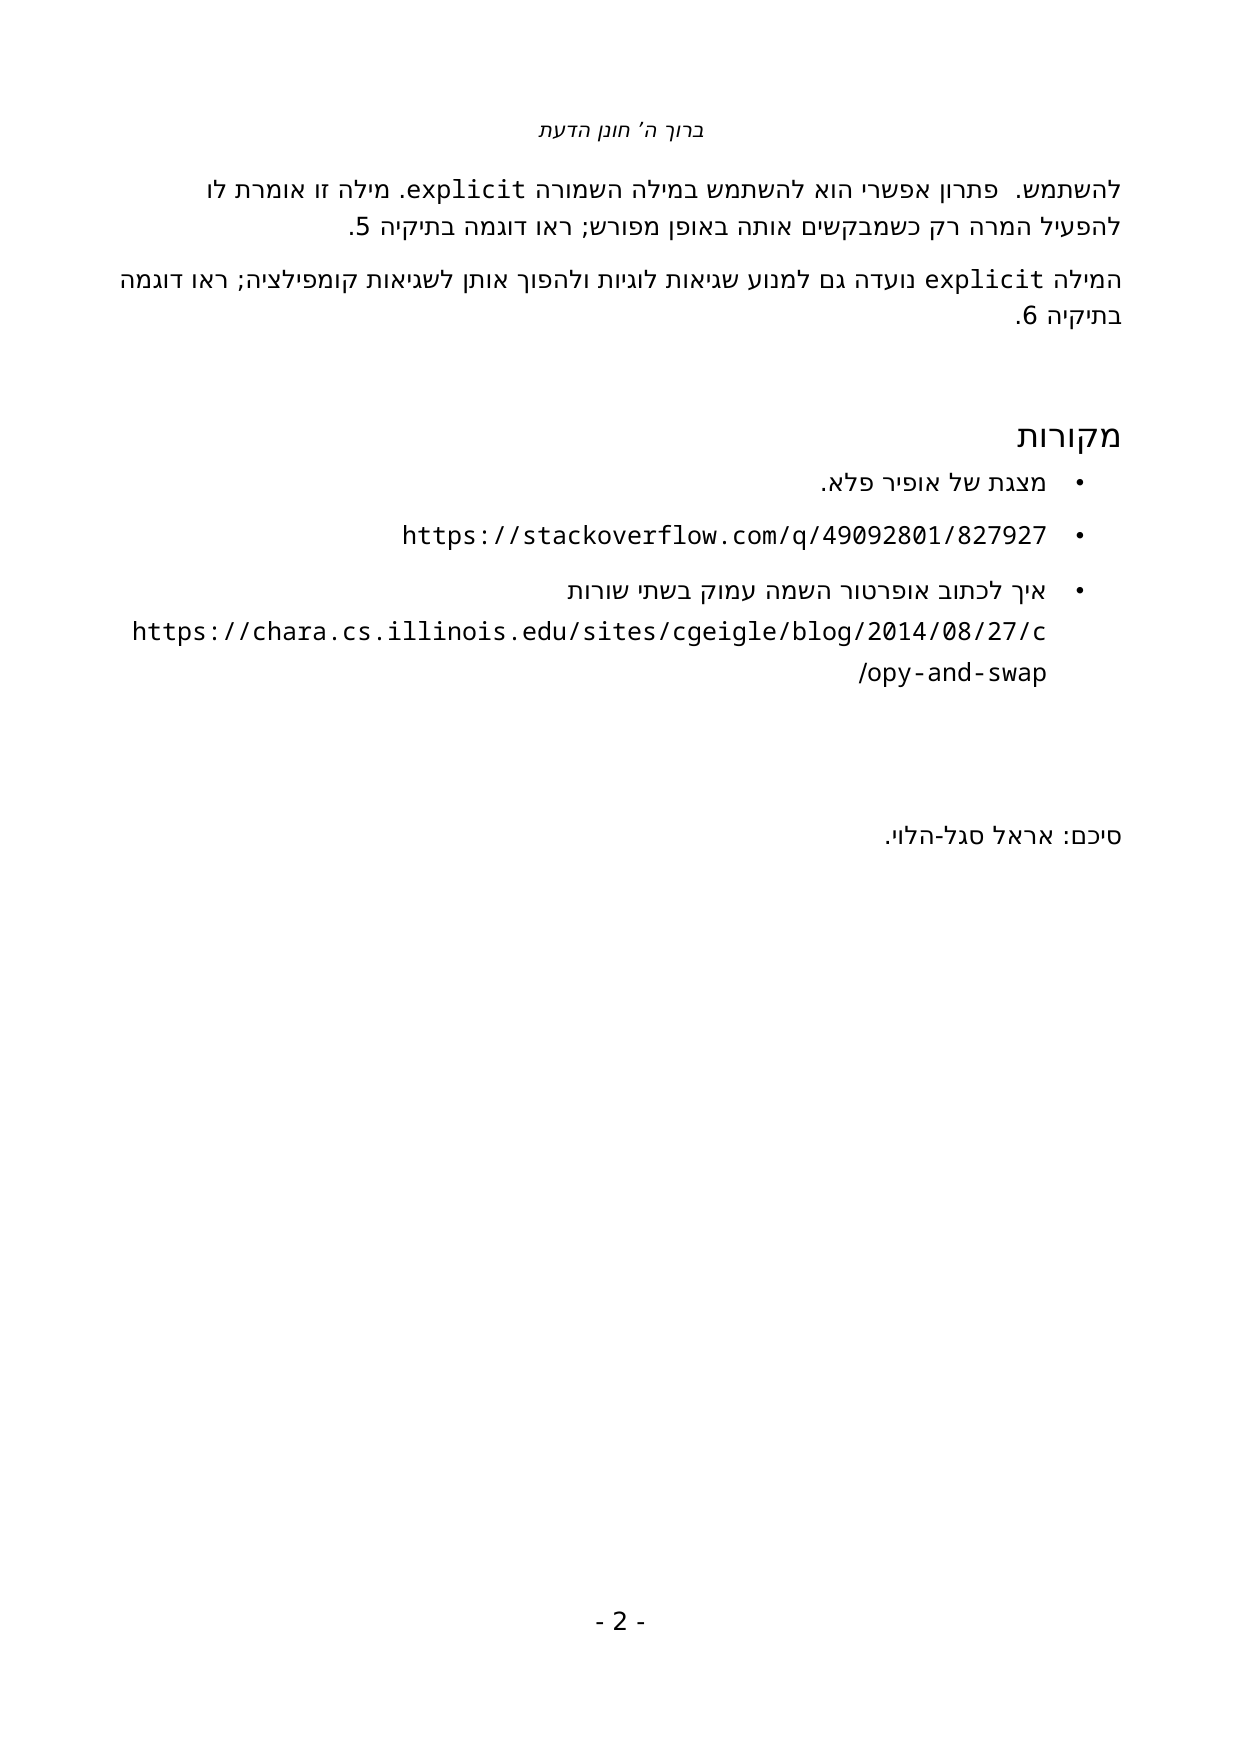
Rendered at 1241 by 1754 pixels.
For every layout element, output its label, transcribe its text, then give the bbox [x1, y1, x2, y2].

list איך לכתוב אופרטור השמה עמוק בשתי שורות https://chara.cs.illinois.edu/sites/cgeigle/blog/2014/08/27/copy-and-swap/ [118, 573, 1084, 689]
list https://stackoverflow.com/q/49092801/827927 [118, 518, 1084, 552]
text המילה explicit נועדה גם למנוע שגיאות לוגיות ולהפוך אותן לשגיאות קומפילציה; ראו דוגמה בתיקיה 6. [118, 261, 1122, 330]
list מצגת של אופיר פלא. [118, 468, 1084, 497]
text סיכם: אראל סגל-הלוי. [118, 821, 1122, 850]
text האם אפשר לשים גם בנאי המרה וגם אופרטור המרה? -- אפשר, אבל זה עלול לבלבל את הקומפיילר, כי במקרים מסויימים יהיו לו שתי דרכים לבצע המרה והוא לא יידע באיזו מהן להשתמש. פתרון אפשרי הוא להשתמש במילה השמורה explicit. מילה זו אומרת לו להפעיל המרה רק כשמבקשים אותה באופן מפורש; ראו דוגמה בתיקיה 5. [118, 172, 1122, 241]
subtitle מקורות [118, 417, 1122, 456]
